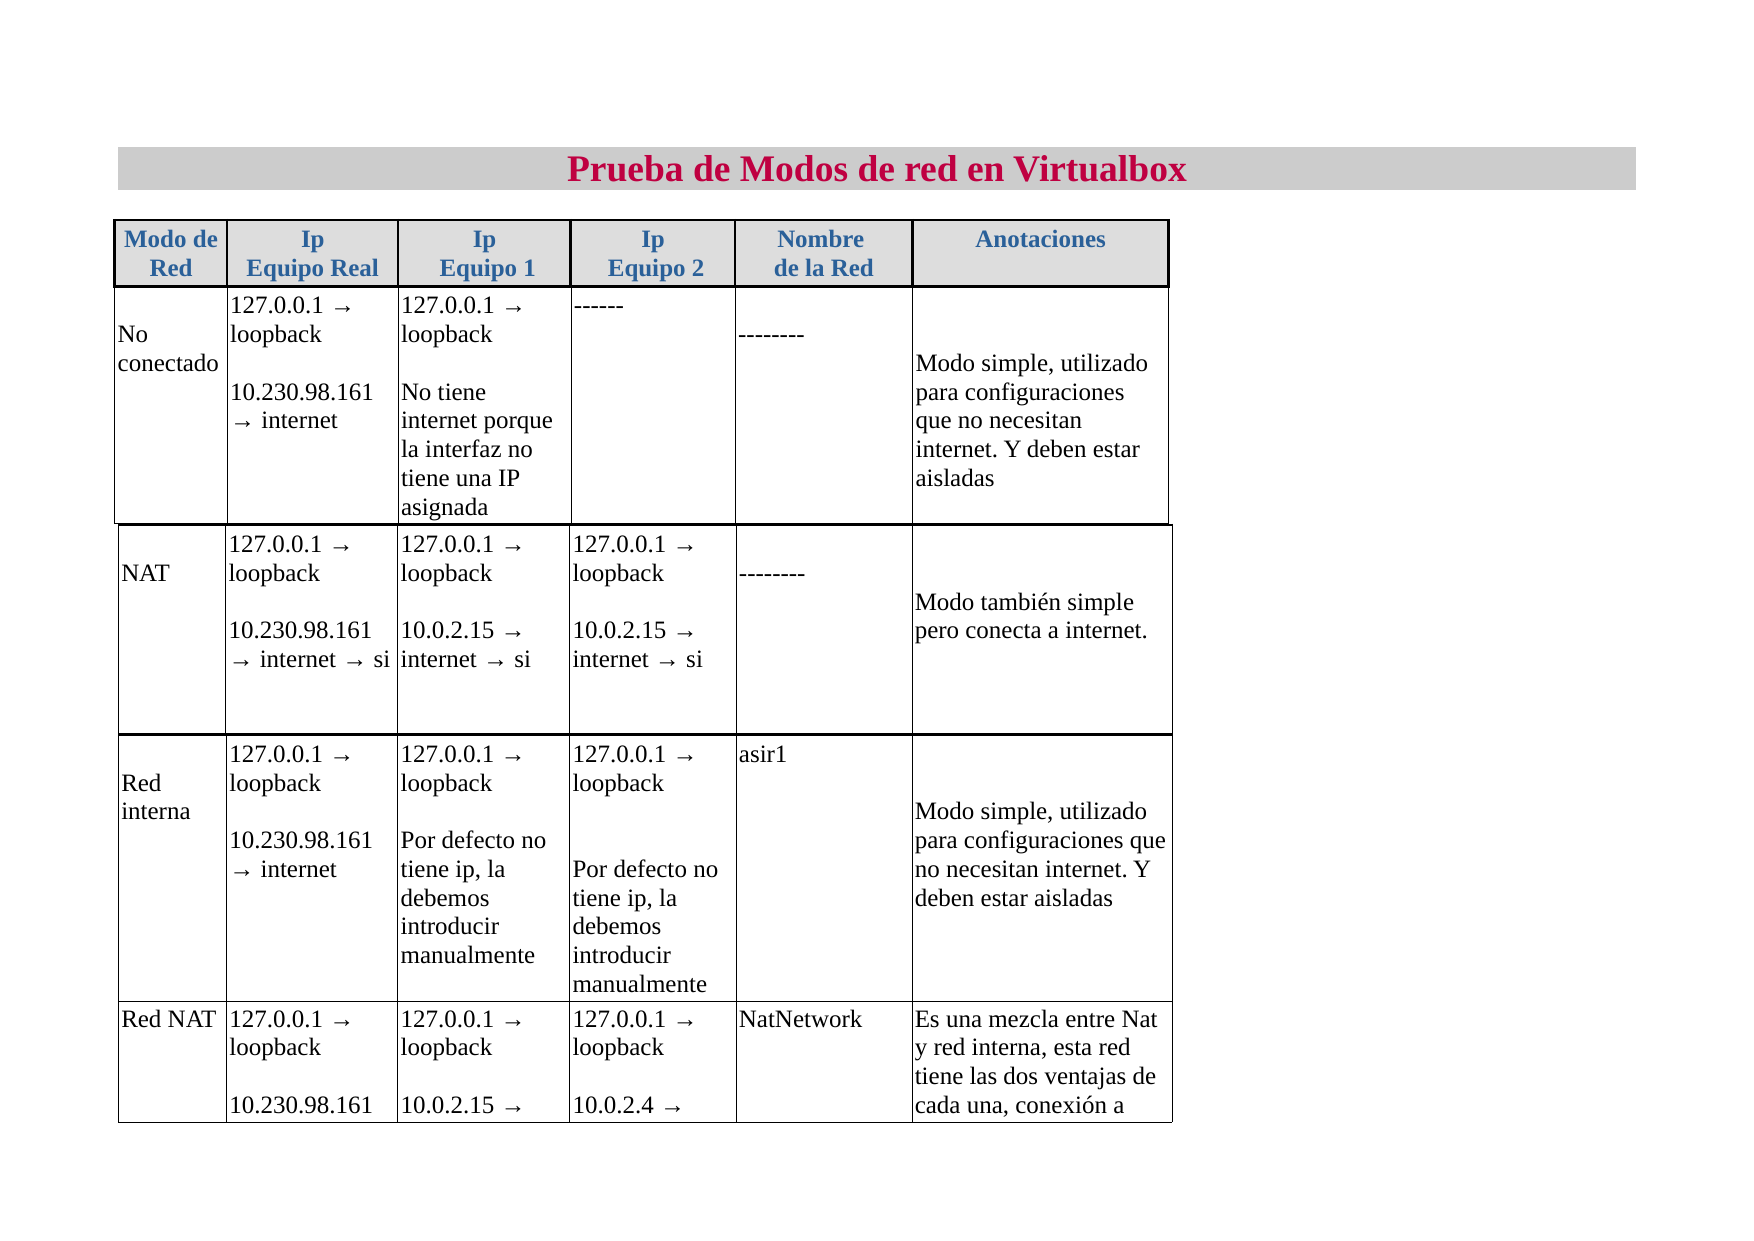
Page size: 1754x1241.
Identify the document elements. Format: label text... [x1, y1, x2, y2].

table_cell ------ [572, 288, 735, 523]
table_header Modo de Red [116, 221, 226, 285]
table_header Ip Equipo 2 [572, 221, 734, 285]
table_header 127.0.0.1 → loopback 10.0.2.15 → internet → si [570, 526, 736, 733]
table_header Anotaciones [914, 221, 1167, 285]
table_header NAT [119, 526, 225, 733]
table_cell Modo simple, utilizado para configuraciones que no necesitan internet. Y deben estar aisladas [913, 288, 1168, 523]
table_header Ip Equipo 1 [399, 221, 569, 285]
table_header Nombre de la Red [736, 221, 911, 285]
table_cell Es una mezcla entre Nat y red interna, esta red tiene las dos ventajas de cada una, conexión a [913, 1002, 1172, 1122]
table_header 127.0.0.1 → loopback Por defecto no tiene ip, la debemos introducir manualmente [570, 736, 736, 1001]
table_cell 127.0.0.1 → loopback No tiene internet porque la interfaz no tiene una IP asignada [399, 288, 571, 523]
table_header 127.0.0.1 → loopback 10.230.98.161 → internet [227, 736, 397, 1001]
table_header asir1 [737, 736, 912, 1001]
table_header Modo simple, utilizado para configuraciones que no necesitan internet. Y deben estar aisladas [913, 736, 1172, 1001]
table_cell 127.0.0.1 → loopback 10.230.98.161 [227, 1002, 397, 1122]
table_cell 127.0.0.1 → loopback 10.0.2.4 → [570, 1002, 736, 1122]
table_cell NatNetwork [737, 1002, 912, 1122]
table_header Modo también simple pero conecta a internet. [913, 526, 1172, 733]
table_header 127.0.0.1 → loopback 10.0.2.15 → internet → si [398, 526, 569, 733]
table_cell -------- [736, 288, 912, 523]
table_header Red interna [119, 736, 226, 1001]
table_cell Red NAT [119, 1002, 226, 1122]
table_header -------- [737, 526, 912, 733]
text Prueba de Modos de red en Virtualbox [118, 147, 1636, 190]
table_cell 127.0.0.1 → loopback 10.230.98.161 → internet [228, 288, 398, 523]
table_header 127.0.0.1 → loopback Por defecto no tiene ip, la debemos introducir manualmente [398, 736, 569, 1001]
table_header 127.0.0.1 → loopback 10.230.98.161 → internet → si [226, 526, 397, 733]
table_cell No conectado [115, 288, 227, 523]
table_header Ip Equipo Real [228, 221, 397, 285]
table_cell 127.0.0.1 → loopback 10.0.2.15 → [398, 1002, 569, 1122]
